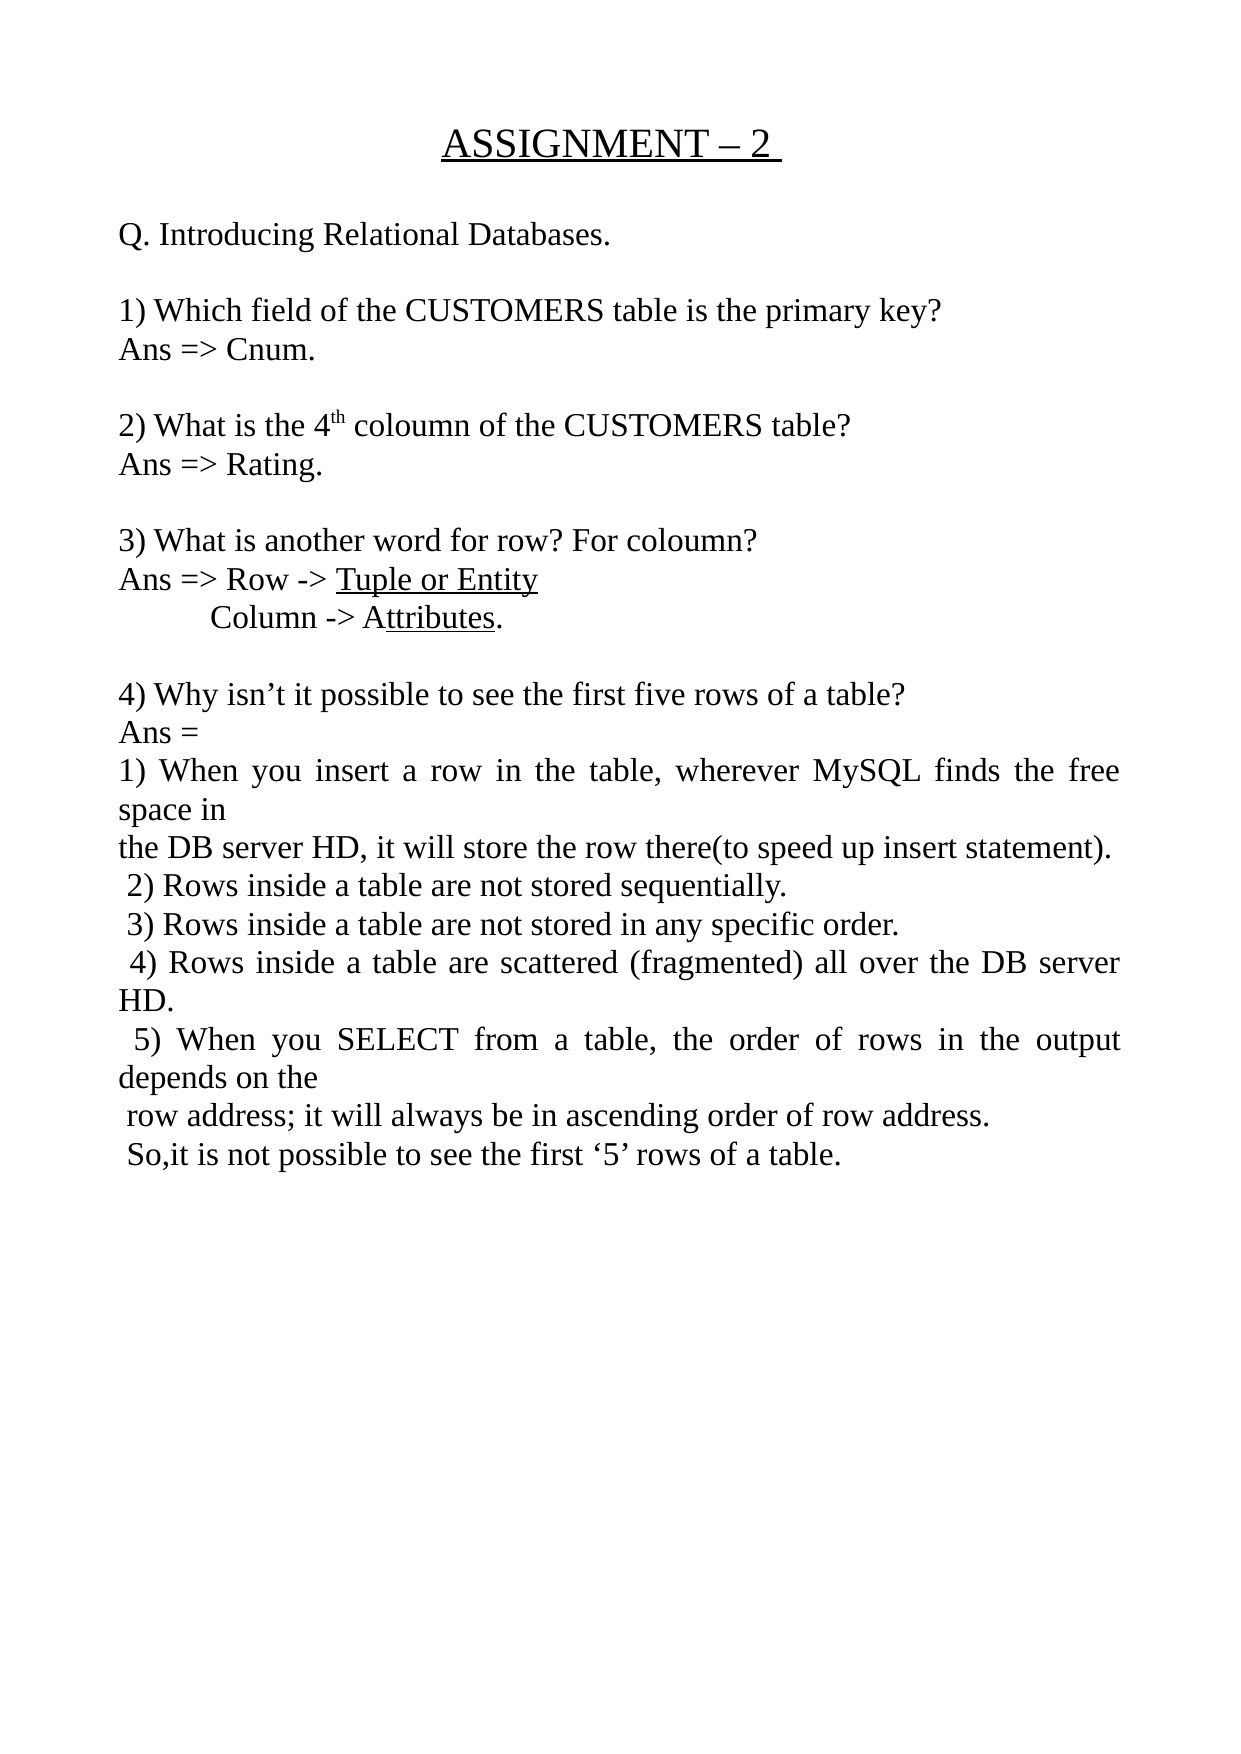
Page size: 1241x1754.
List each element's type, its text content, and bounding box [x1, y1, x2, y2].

text 4) Why isn’t it possible to see the first five rows of a table? [118, 674, 1122, 712]
text row address; it will always be in ascending order of row address. [118, 1096, 1122, 1134]
text ASSIGNMENT – 2 [118, 118, 1122, 166]
text 1) Which field of the CUSTOMERS table is the primary key? [118, 291, 1122, 329]
text Ans = [118, 712, 1122, 751]
text 2) What is the 4th coloumn of the CUSTOMERS table? [118, 406, 1122, 444]
text the DB server HD, it will store the row there(to speed up insert statement). [118, 827, 1122, 866]
text 2) Rows inside a table are not stored sequentially. [118, 866, 1122, 904]
text So,it is not possible to see the first ‘5’ rows of a table. [118, 1134, 1122, 1172]
text Q. Introducing Relational Databases. [118, 214, 1122, 252]
text 1) When you insert a row in the table, wherever MySQL finds the free space in [118, 751, 1122, 827]
text 3) What is another word for row? For coloumn? [118, 521, 1122, 559]
text Ans => Cnum. [118, 329, 1122, 367]
text Ans => Rating. [118, 444, 1122, 482]
text Ans => Row -> Tuple or Entity [118, 559, 1122, 597]
text 4) Rows inside a table are scattered (fragmented) all over the DB server HD. [118, 942, 1122, 1019]
text Column -> Attributes. [118, 597, 1122, 636]
text 3) Rows inside a table are not stored in any specific order. [118, 904, 1122, 942]
text 5) When you SELECT from a table, the order of rows in the output depends on the [118, 1019, 1122, 1096]
